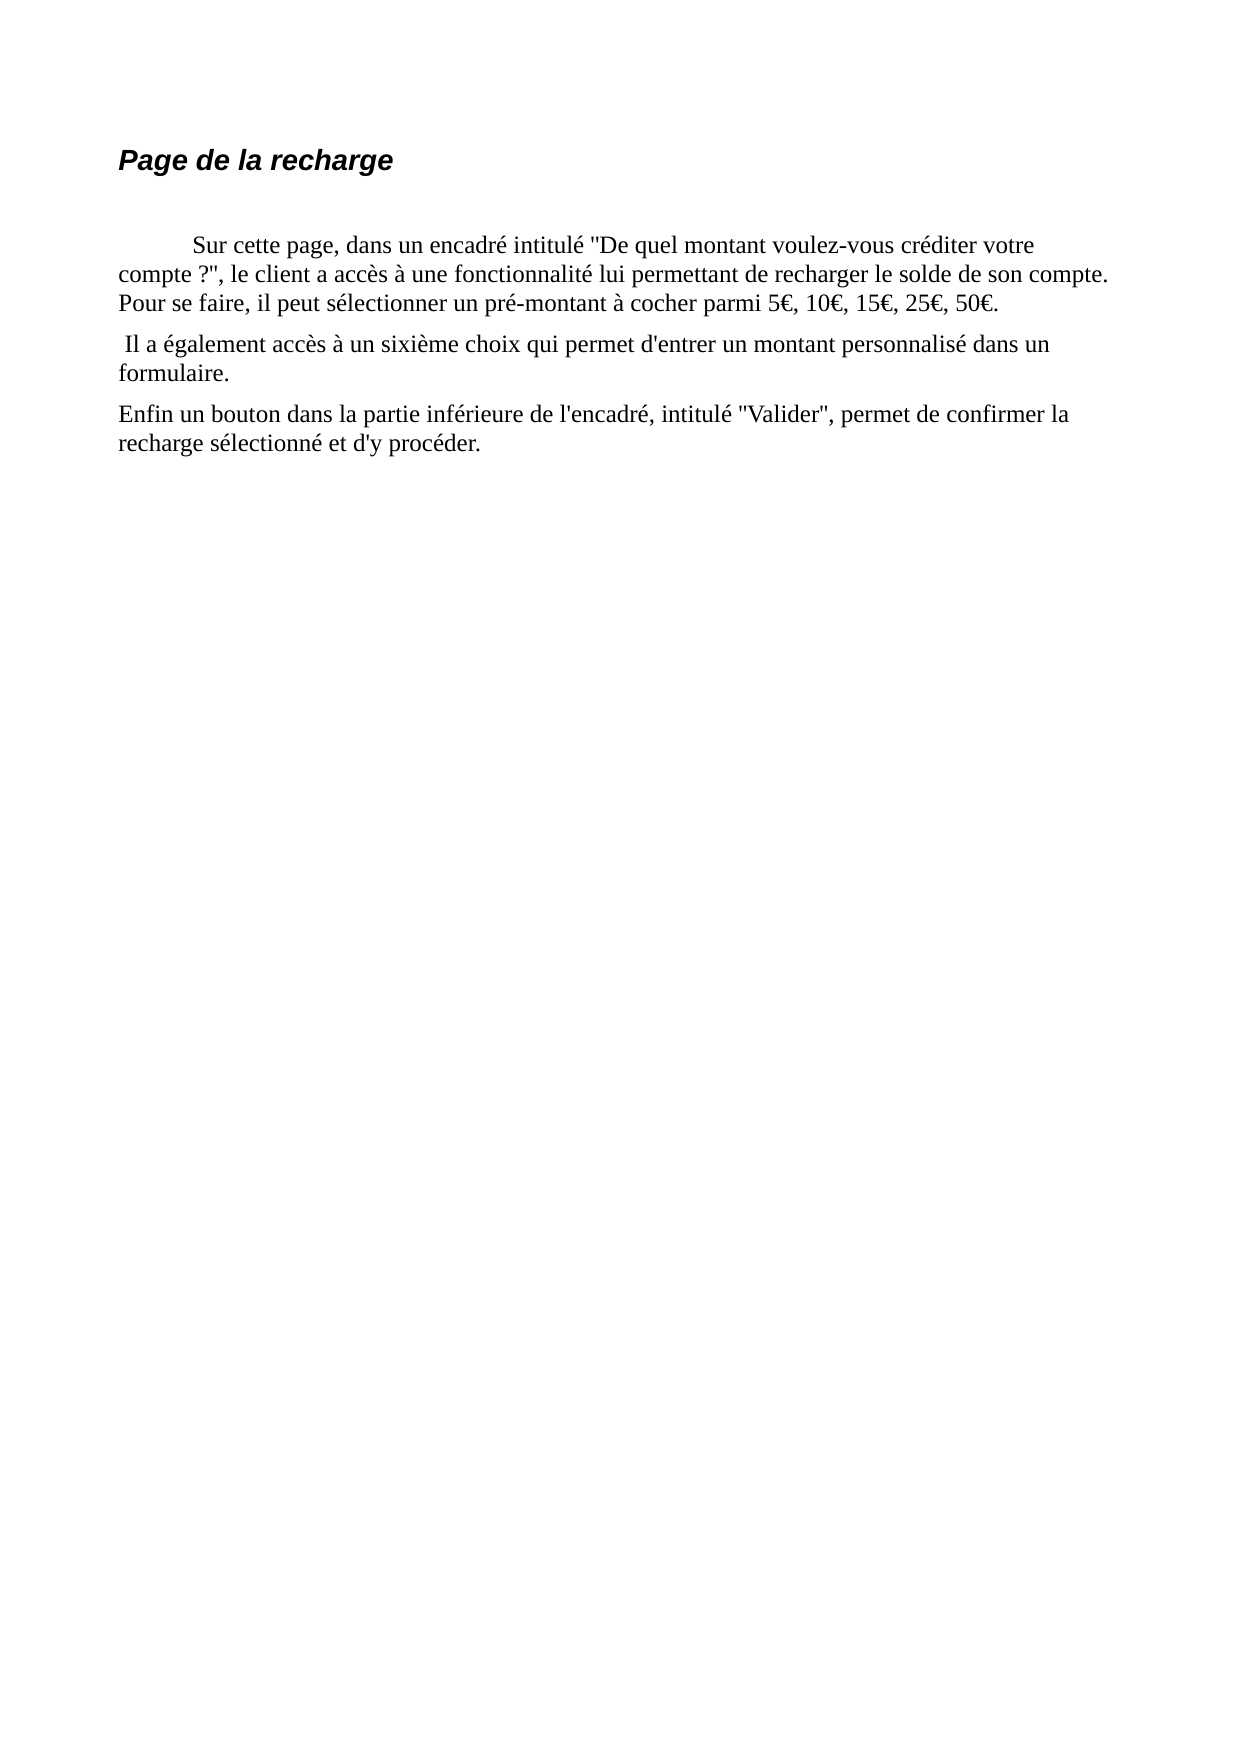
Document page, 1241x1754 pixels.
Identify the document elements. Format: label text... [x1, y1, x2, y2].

subtitle Page de la recharge [118, 143, 1122, 177]
text Il a également accès à un sixième choix qui permet d'entrer un montant personnalisé dans un formulaire. [118, 329, 1122, 387]
text Sur cette page, dans un encadré intitulé ''De quel montant voulez-vous créditer votre compte ?'', le client a accès à une fonctionnalité lui permettant de recharger le solde de son compte. Pour se faire, il peut sélectionner un pré-montant à cocher parmi 5€, 10€, 15€, 25€, 50€. [118, 230, 1122, 317]
text Enfin un bouton dans la partie inférieure de l'encadré, intitulé ''Valider'', permet de confirmer la recharge sélectionné et d'y procéder. [118, 399, 1122, 457]
